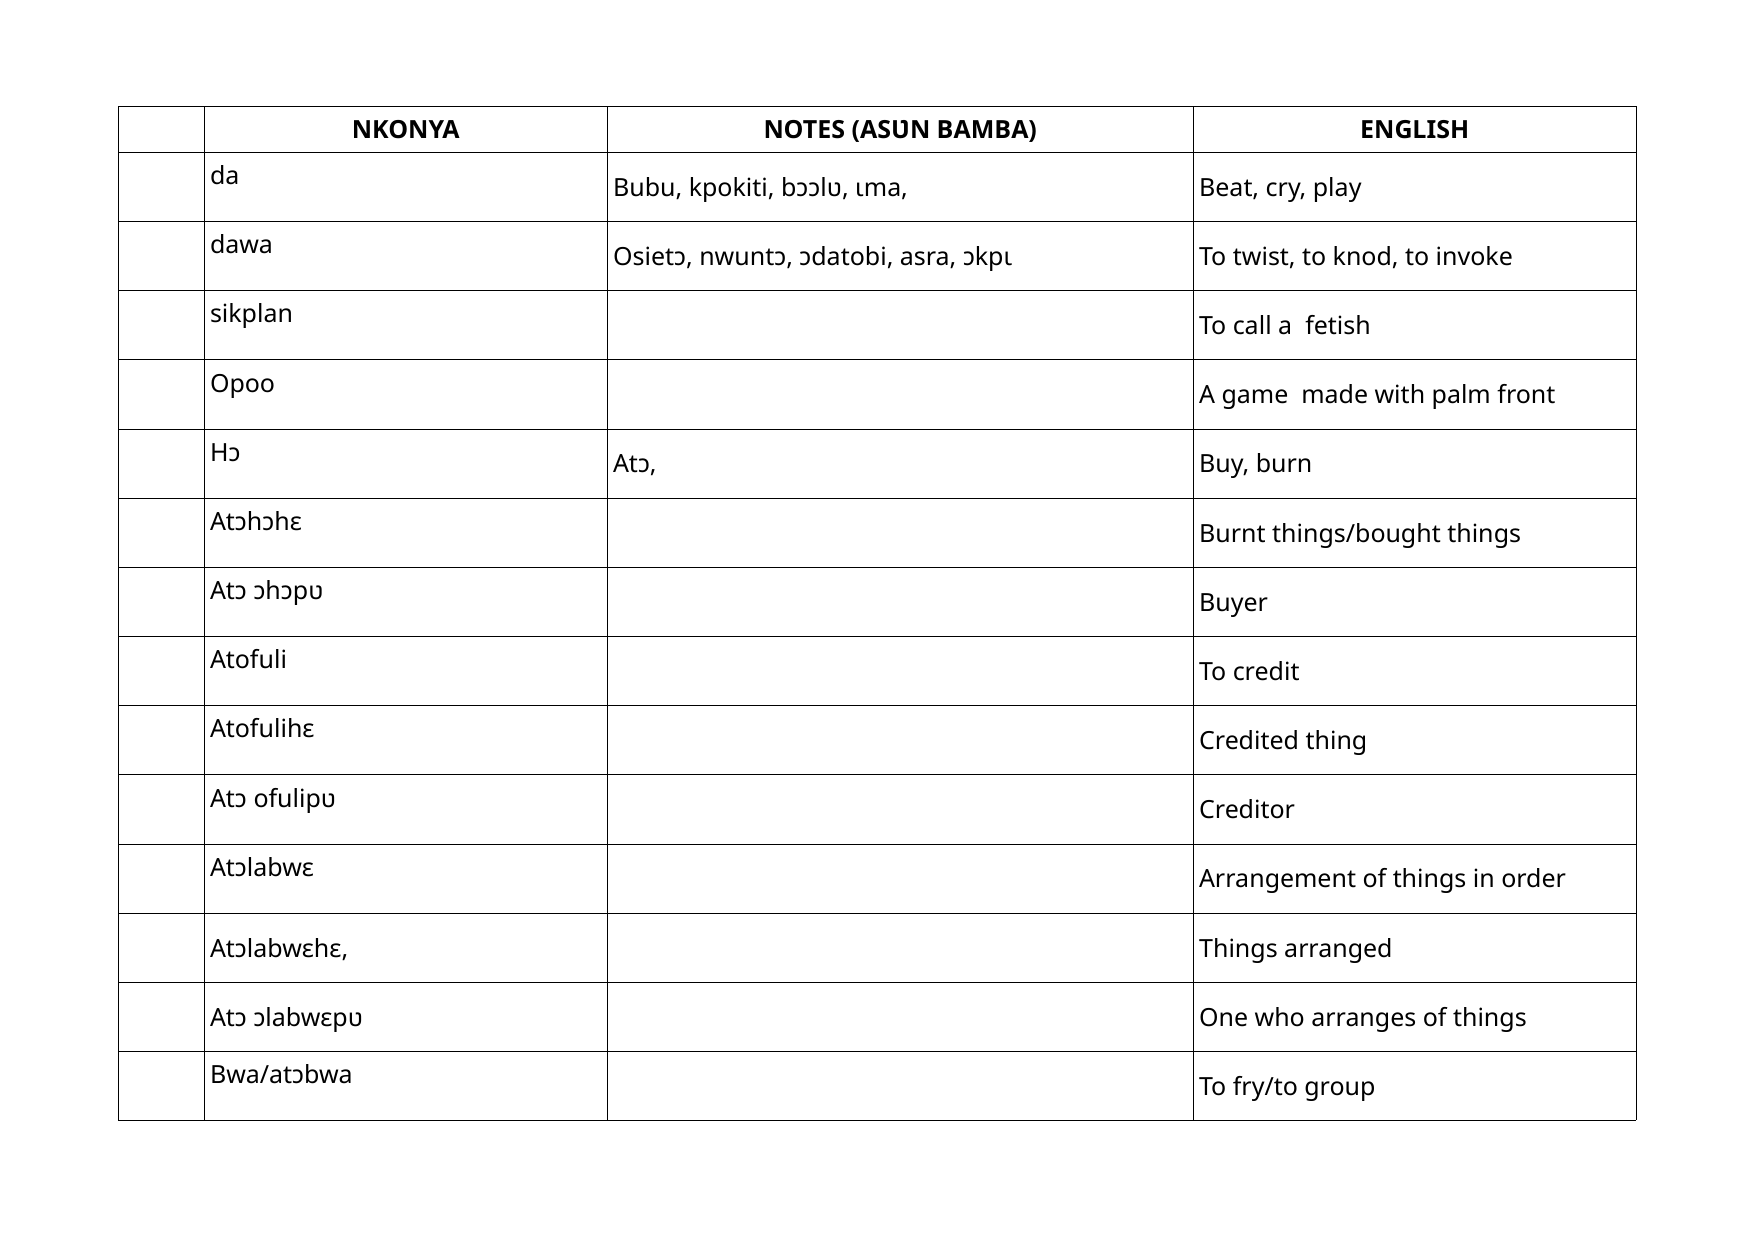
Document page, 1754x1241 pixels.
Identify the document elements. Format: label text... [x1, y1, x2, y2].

table_cell dawa [205, 222, 607, 290]
table_cell To call a fetish [1194, 291, 1636, 359]
table_cell Beat, cry, play [1194, 153, 1636, 221]
table_cell Atɔ, [608, 430, 1193, 498]
table_cell To credit [1194, 637, 1636, 705]
table_cell Bwa/atɔbwa [205, 1052, 607, 1120]
table_cell [119, 983, 204, 1051]
table_cell Atɔ ofulipʋ [205, 775, 607, 843]
table_cell [119, 499, 204, 567]
table_cell [119, 222, 204, 290]
table_cell [608, 637, 1193, 705]
table_cell A game made with palm front [1194, 360, 1636, 428]
table_cell One who arranges of things [1194, 983, 1636, 1051]
table_cell [608, 914, 1193, 982]
table_cell [608, 360, 1193, 428]
table_cell Bubu, kpokiti, bɔɔlʋ, ɩma, [608, 153, 1193, 221]
table_header NOTES (ASƲN BAMBA) [608, 107, 1193, 152]
table_cell Atɔlabwɛ [205, 845, 607, 913]
table_cell Atɔlabwɛhɛ, [205, 914, 607, 982]
table_cell [608, 983, 1193, 1051]
table_cell [119, 153, 204, 221]
table_cell To fry/to group [1194, 1052, 1636, 1120]
table_cell Creditor [1194, 775, 1636, 843]
table_cell Atɔ ɔhɔpʋ [205, 568, 607, 636]
table_cell [119, 914, 204, 982]
table_cell sikplan [205, 291, 607, 359]
table_header [119, 107, 204, 152]
table_cell Atofulihɛ [205, 706, 607, 774]
table_cell [119, 637, 204, 705]
table_cell [608, 291, 1193, 359]
table_cell [608, 706, 1193, 774]
table_cell Opoo [205, 360, 607, 428]
table_cell Osietɔ, nwuntɔ, ɔdatobi, asra, ɔkpɩ [608, 222, 1193, 290]
table_cell Atɔhɔhɛ [205, 499, 607, 567]
table_cell [608, 499, 1193, 567]
table_cell Credited thing [1194, 706, 1636, 774]
table_cell Things arranged [1194, 914, 1636, 982]
table_cell Buyer [1194, 568, 1636, 636]
table_cell Atɔ ɔlabwɛpʋ [205, 983, 607, 1051]
table_cell Atofuli [205, 637, 607, 705]
table_cell Arrangement of things in order [1194, 845, 1636, 913]
table_cell [608, 568, 1193, 636]
table_cell [608, 1052, 1193, 1120]
table_cell Hɔ [205, 430, 607, 498]
table_cell [119, 360, 204, 428]
table_cell [608, 845, 1193, 913]
table_cell [119, 291, 204, 359]
table_cell [608, 775, 1193, 843]
table_cell da [205, 153, 607, 221]
table_cell [119, 845, 204, 913]
table_header NKONYA [205, 107, 607, 152]
table_cell Buy, burn [1194, 430, 1636, 498]
table_cell [119, 568, 204, 636]
table_cell [119, 775, 204, 843]
table_cell [119, 706, 204, 774]
table_cell To twist, to knod, to invoke [1194, 222, 1636, 290]
table_cell Burnt things/bought things [1194, 499, 1636, 567]
table_header ENGLISH [1194, 107, 1636, 152]
table_cell [119, 430, 204, 498]
table_cell [119, 1052, 204, 1120]
